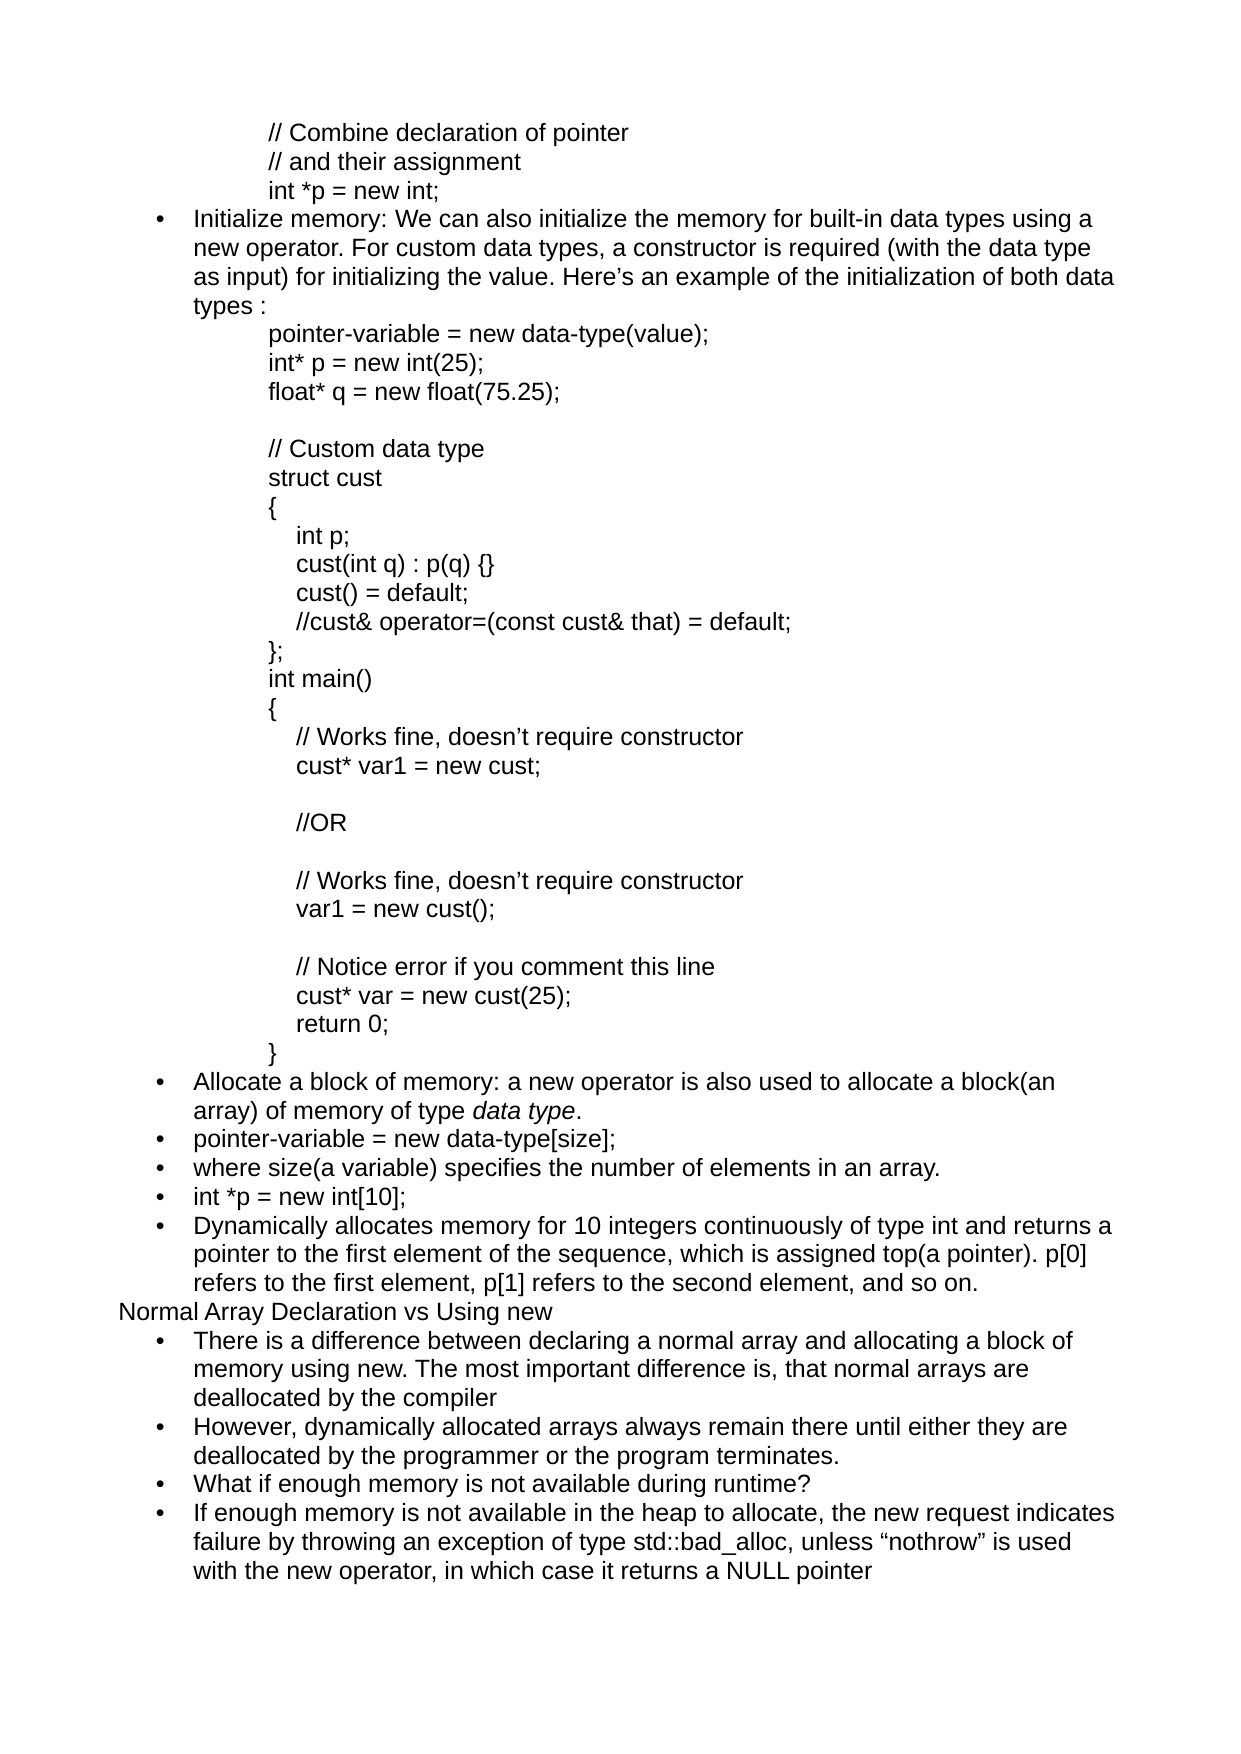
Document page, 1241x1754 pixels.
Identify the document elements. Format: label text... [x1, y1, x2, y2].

list However, dynamically allocated arrays always remain there until either they are deallocated by the programmer or the program terminates. [156, 1412, 1122, 1469]
text int main() [268, 664, 1122, 693]
list int *p = new int[10]; [156, 1182, 1122, 1211]
text // Works fine, doesn’t require constructor [268, 722, 1122, 751]
text pointer-variable = new data-type(value); [268, 319, 1122, 348]
text cust() = default; [268, 578, 1122, 607]
text int p; [268, 521, 1122, 549]
text { [268, 492, 1122, 521]
list Dynamically allocates memory for 10 integers continuously of type int and returns a pointer to the first element of the sequence, which is assigned top(a pointer). p[0] refers to the first element, p[1] refers to the second element, and so on. [156, 1211, 1122, 1297]
text cust* var1 = new cust; [268, 751, 1122, 779]
text // Combine declaration of pointer [268, 118, 1122, 147]
list If enough memory is not available in the heap to allocate, the new request indicates failure by throwing an exception of type std::bad_alloc, unless “nothrow” is used with the new operator, in which case it returns a NULL pointer [156, 1498, 1122, 1584]
list where size(a variable) specifies the number of elements in an array. [156, 1153, 1122, 1182]
list pointer-variable = new data-type[size]; [156, 1124, 1122, 1153]
text // Custom data type [268, 434, 1122, 463]
text // Notice error if you comment this line [268, 952, 1122, 981]
text float* q = new float(75.25); [268, 377, 1122, 406]
text // and their assignment [268, 147, 1122, 176]
text struct cust [268, 463, 1122, 492]
text { [268, 693, 1122, 722]
text Normal Array Declaration vs Using new [118, 1297, 1122, 1326]
text cust(int q) : p(q) {} [268, 549, 1122, 578]
list What if enough memory is not available during runtime? [156, 1469, 1122, 1498]
text int* p = new int(25); [268, 348, 1122, 377]
text int *p = new int; [268, 176, 1122, 204]
text //cust& operator=(const cust& that) = default; [268, 607, 1122, 636]
list Initialize memory: We can also initialize the memory for built-in data types using a new operator. For custom data types, a constructor is required (with the data type as input) for initializing the value. Here’s an example of the initialization of both data types : [156, 204, 1122, 319]
text cust* var = new cust(25); [268, 981, 1122, 1009]
text }; [268, 636, 1122, 664]
list Allocate a block of memory: a new operator is also used to allocate a block(an array) of memory of type data type. [156, 1067, 1122, 1124]
text // Works fine, doesn’t require constructor [268, 866, 1122, 894]
list There is a difference between declaring a normal array and allocating a block of memory using new. The most important difference is, that normal arrays are deallocated by the compiler [156, 1326, 1122, 1412]
text //OR [268, 808, 1122, 837]
text return 0; [268, 1009, 1122, 1038]
text var1 = new cust(); [268, 894, 1122, 923]
text } [268, 1038, 1122, 1067]
